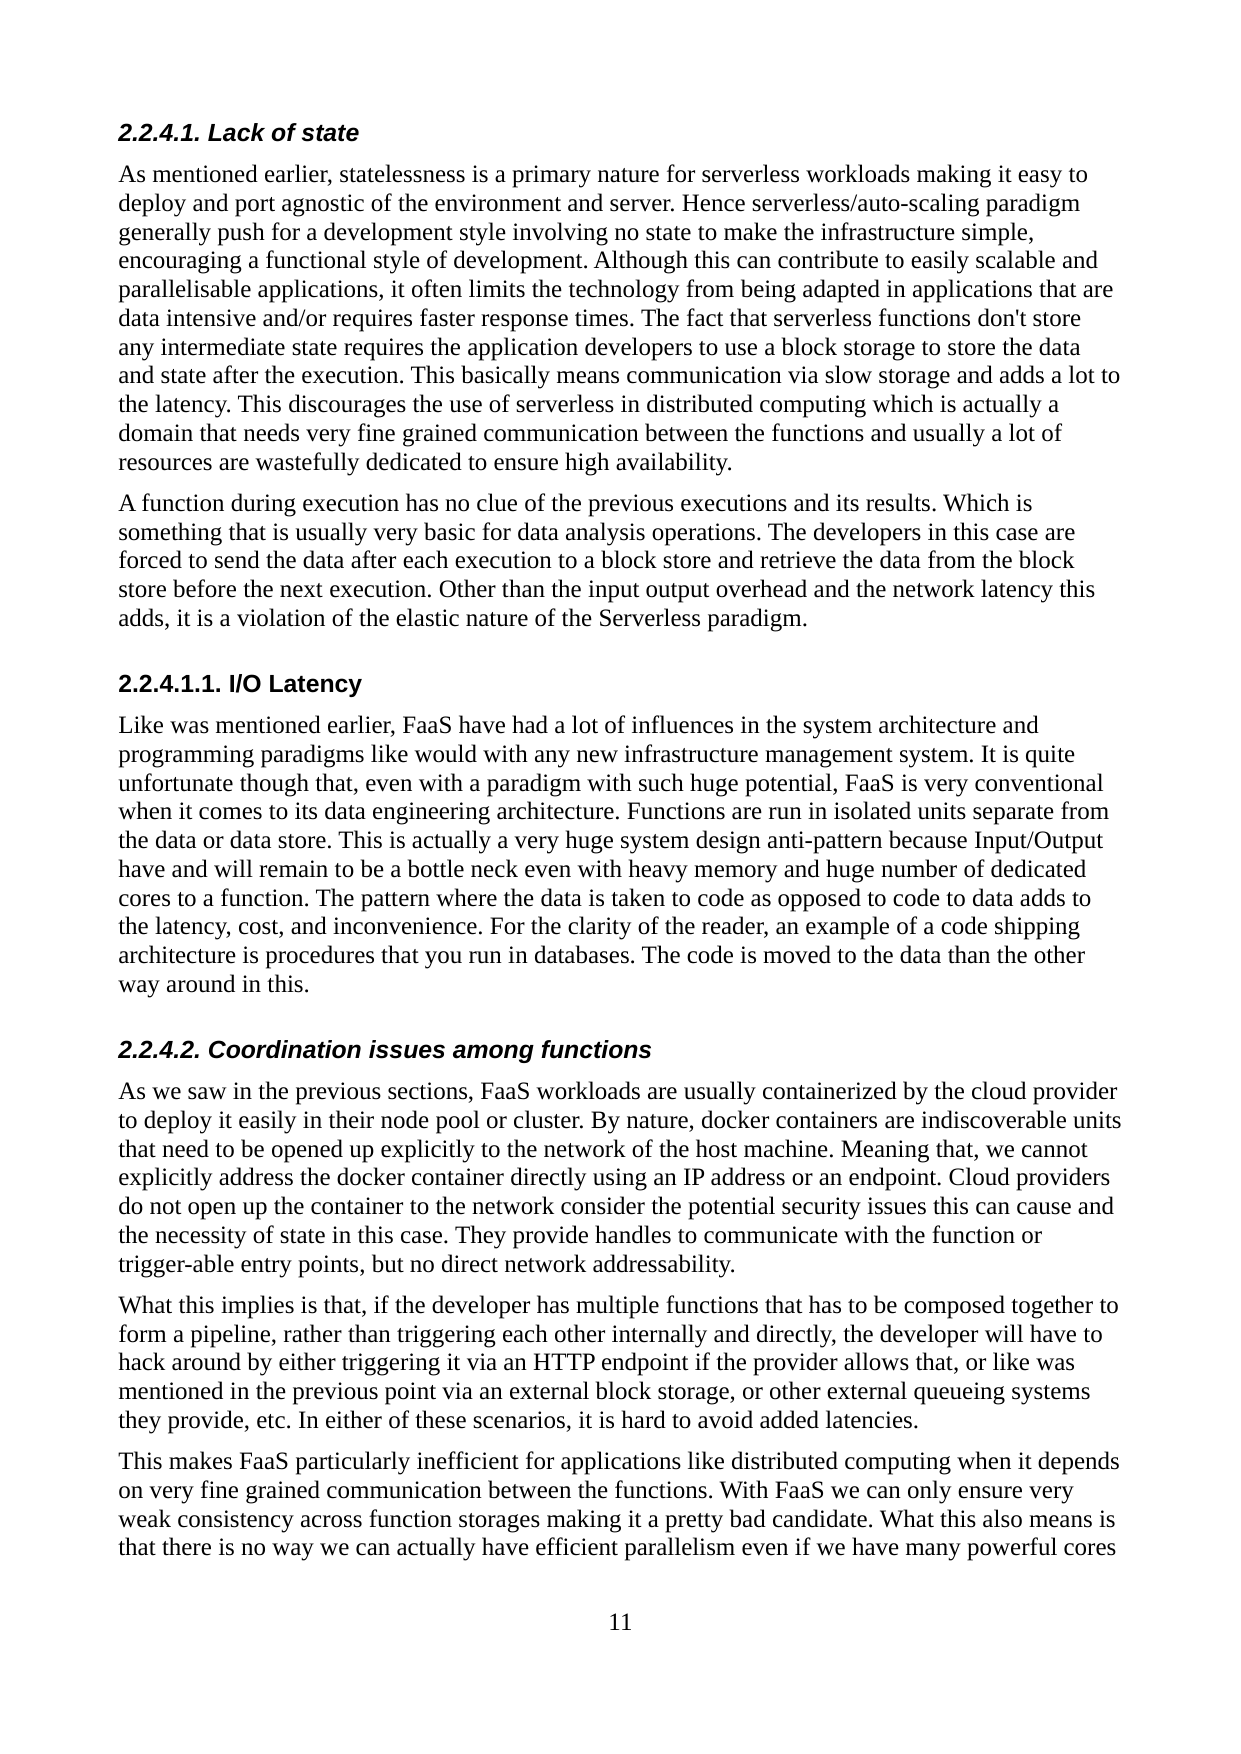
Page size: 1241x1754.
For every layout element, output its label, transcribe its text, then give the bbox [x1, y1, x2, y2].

text What this implies is that, if the developer has multiple functions that has to be composed together to form a pipeline, rather than triggering each other internally and directly, the developer will have to hack around by either triggering it via an HTTP endpoint if the provider allows that, or like was mentioned in the previous point via an external block storage, or other external queueing systems they provide, etc. In either of these scenarios, it is hard to avoid added latencies. [118, 1290, 1122, 1434]
subtitle Lack of state [118, 118, 1122, 147]
subtitle Coordination issues among functions [118, 1035, 1122, 1064]
text This makes FaaS particularly inefficient for applications like distributed computing when it depends on very fine grained communication between the functions. With FaaS we can only ensure very weak consistency across function storages making it a pretty bad candidate. What this also means is that there is no way we can actually have efficient parallelism even if we have many powerful cores [118, 1446, 1122, 1561]
text As we saw in the previous sections, FaaS workloads are usually containerized by the cloud provider to deploy it easily in their node pool or cluster. By nature, docker containers are indiscoverable units that need to be opened up explicitly to the network of the host machine. Meaning that, we cannot explicitly address the docker container directly using an IP address or an endpoint. Cloud providers do not open up the container to the network consider the potential security issues this can cause and the necessity of state in this case. They provide handles to communicate with the function or trigger-able entry points, but no direct network addressability. [118, 1076, 1122, 1277]
text Like was mentioned earlier, FaaS have had a lot of influences in the system architecture and programming paradigms like would with any new infrastructure management system. It is quite unfortunate though that, even with a paradigm with such huge potential, FaaS is very conventional when it comes to its data engineering architecture. Functions are run in isolated units separate from the data or data store. This is actually a very huge system design anti-pattern because Input/Output have and will remain to be a bottle neck even with heavy memory and huge number of dedicated cores to a function. The pattern where the data is taken to code as opposed to code to data adds to the latency, cost, and inconvenience. For the clarity of the reader, an example of a code shipping architecture is procedures that you run in databases. The code is moved to the data than the other way around in this. [118, 710, 1122, 998]
text As mentioned earlier, statelessness is a primary nature for serverless workloads making it easy to deploy and port agnostic of the environment and server. Hence serverless/auto-scaling paradigm generally push for a development style involving no state to make the infrastructure simple, encouraging a functional style of development. Although this can contribute to easily scalable and parallelisable applications, it often limits the technology from being adapted in applications that are data intensive and/or requires faster response times. The fact that serverless functions don't store any intermediate state requires the application developers to use a block storage to store the data and state after the execution. This basically means communication via slow storage and adds a lot to the latency. This discourages the use of serverless in distributed computing which is actually a domain that needs very fine grained communication between the functions and usually a lot of resources are wastefully dedicated to ensure high availability. [118, 159, 1122, 475]
text A function during execution has no clue of the previous executions and its results. Which is something that is usually very basic for data analysis operations. The developers in this case are forced to send the data after each execution to a block store and retrieve the data from the block store before the next execution. Other than the input output overhead and the network latency this adds, it is a violation of the elastic nature of the Serverless paradigm. [118, 488, 1122, 632]
subtitle I/O Latency [118, 669, 1122, 698]
